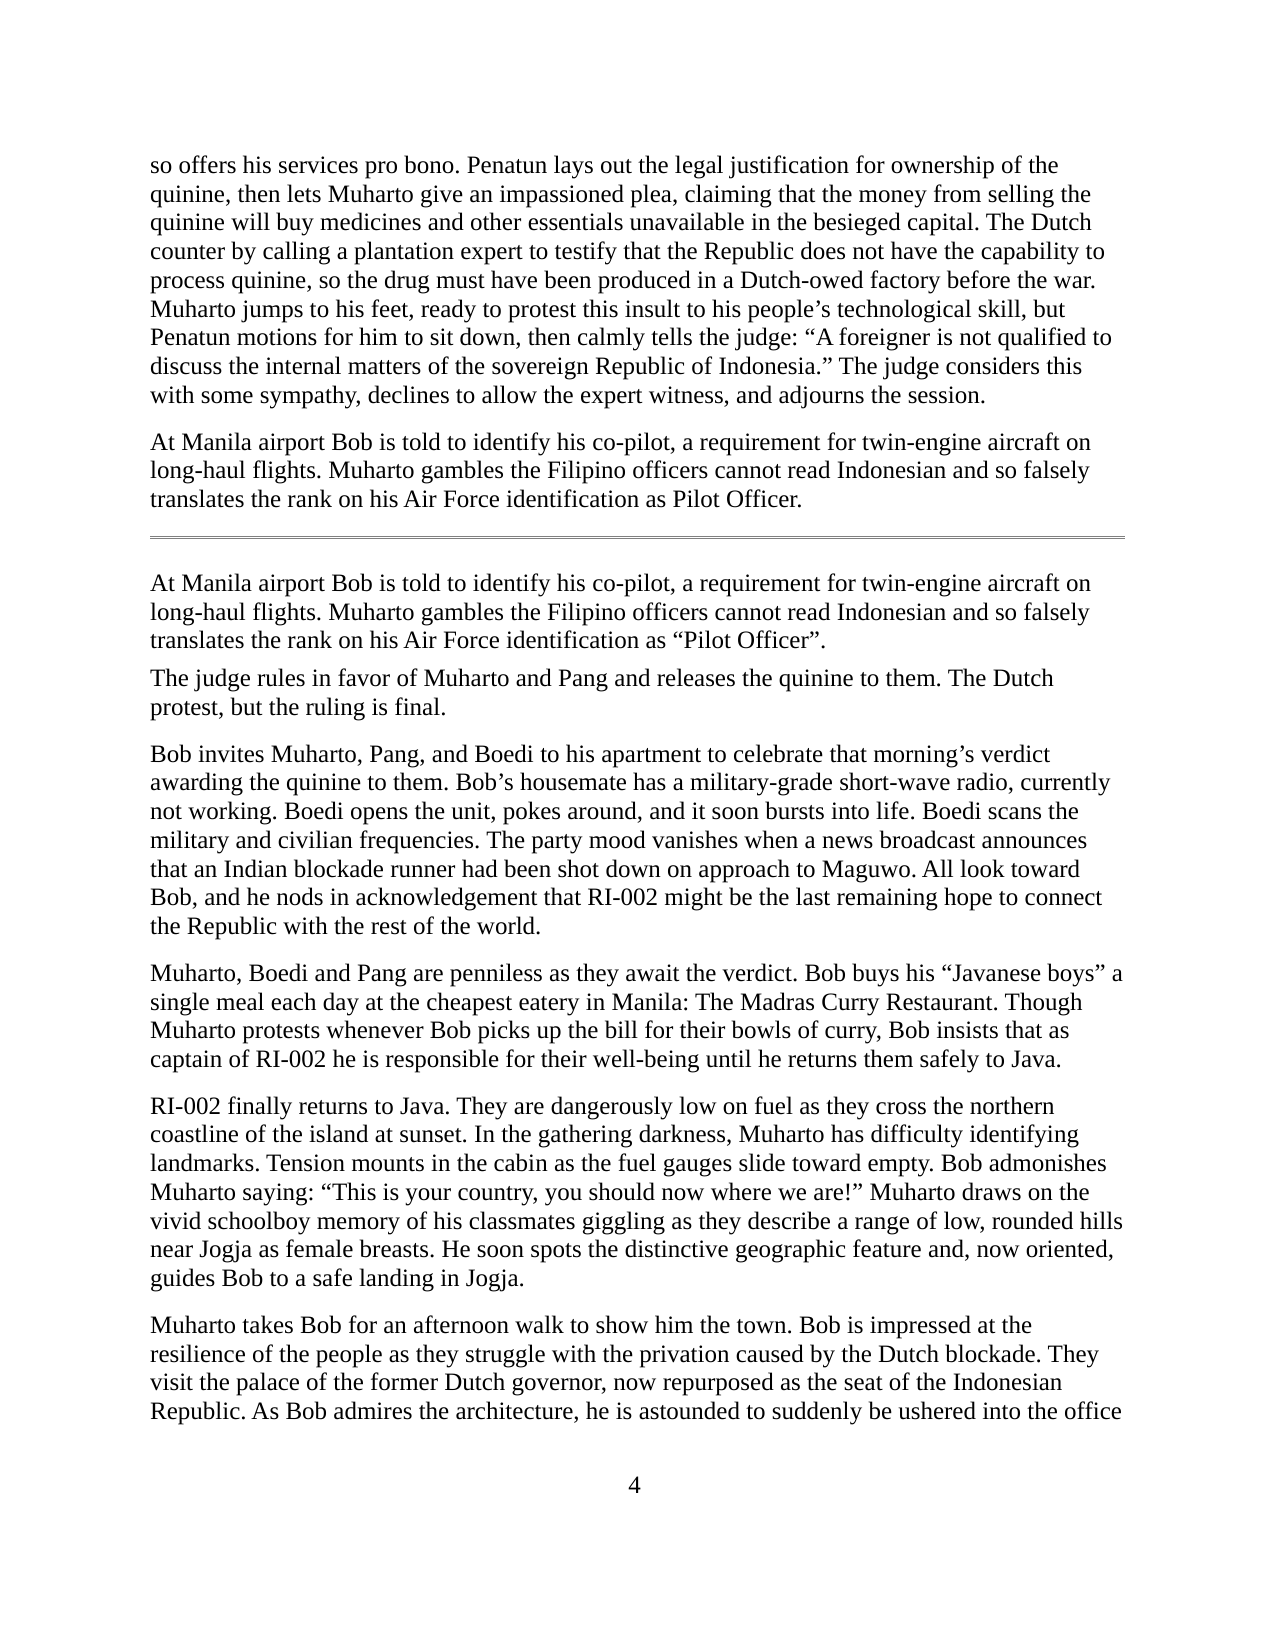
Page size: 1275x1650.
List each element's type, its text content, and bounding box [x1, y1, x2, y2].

text At Manila airport Bob is told to identify his co-pilot, a requirement for twin-engine aircraft on long-haul flights. Muharto gambles the Filipino officers cannot read Indonesian and so falsely translates the rank on his Air Force identification as Pilot Officer. [150, 427, 1125, 513]
text RI-002 finally returns to Java. They are dangerously low on fuel as they cross the northern coastline of the island at sunset. In the gathering darkness, Muharto has difficulty identifying landmarks. Tension mounts in the cabin as the fuel gauges slide toward empty. Bob admonishes Muharto saying: “This is your country, you should now where we are!” Muharto draws on the vivid schoolboy memory of his classmates giggling as they describe a range of low, rounded hills near Jogja as female breasts. He soon spots the distinctive geographic feature and, now oriented, guides Bob to a safe landing in Jogja. [150, 1091, 1125, 1292]
text The judge rules in favor of Muharto and Pang and releases the quinine to them. The Dutch protest, but the ruling is final. [150, 663, 1125, 721]
text Muharto, Boedi and Pang are penniless as they await the verdict. Bob buys his “Javanese boys” a single meal each day at the cheapest eatery in Manila: The Madras Curry Restaurant. Though Muharto protests whenever Bob picks up the bill for their bowls of curry, Bob insists that as captain of RI-002 he is responsible for their well-being until he returns them safely to Java. [150, 958, 1125, 1073]
text At Manila airport Bob is told to identify his co-pilot, a requirement for twin-engine aircraft on long-haul flights. Muharto gambles the Filipino officers cannot read Indonesian and so falsely translates the rank on his Air Force identification as “Pilot Officer”. [150, 568, 1125, 654]
text so offers his services pro bono. Penatun lays out the legal justification for ownership of the quinine, then lets Muharto give an impassioned plea, claiming that the money from selling the quinine will buy medicines and other essentials unavailable in the besieged capital. The Dutch counter by calling a plantation expert to testify that the Republic does not have the capability to process quinine, so the drug must have been produced in a Dutch-owed factory before the war. Muharto jumps to his feet, ready to protest this insult to his people’s technological skill, but Penatun motions for him to sit down, then calmly tells the judge: “A foreigner is not qualified to discuss the internal matters of the sovereign Republic of Indonesia.” The judge considers this with some sympathy, declines to allow the expert witness, and adjourns the session. [150, 150, 1125, 409]
text Muharto takes Bob for an afternoon walk to show him the town. Bob is impressed at the resilience of the people as they struggle with the privation caused by the Dutch blockade. They visit the palace of the former Dutch governor, now repurposed as the seat of the Indonesian Republic. As Bob admires the architecture, he is astounded to suddenly be ushered into the office [150, 1310, 1125, 1425]
text Bob invites Muharto, Pang, and Boedi to his apartment to celebrate that morning’s verdict awarding the quinine to them. Bob’s housemate has a military-grade short-wave radio, currently not working. Boedi opens the unit, pokes around, and it soon bursts into life. Boedi scans the military and civilian frequencies. The party mood vanishes when a news broadcast announces that an Indian blockade runner had been shot down on approach to Maguwo. All look toward Bob, and he nods in acknowledgement that RI-002 might be the last remaining hope to connect the Republic with the rest of the world. [150, 739, 1125, 940]
